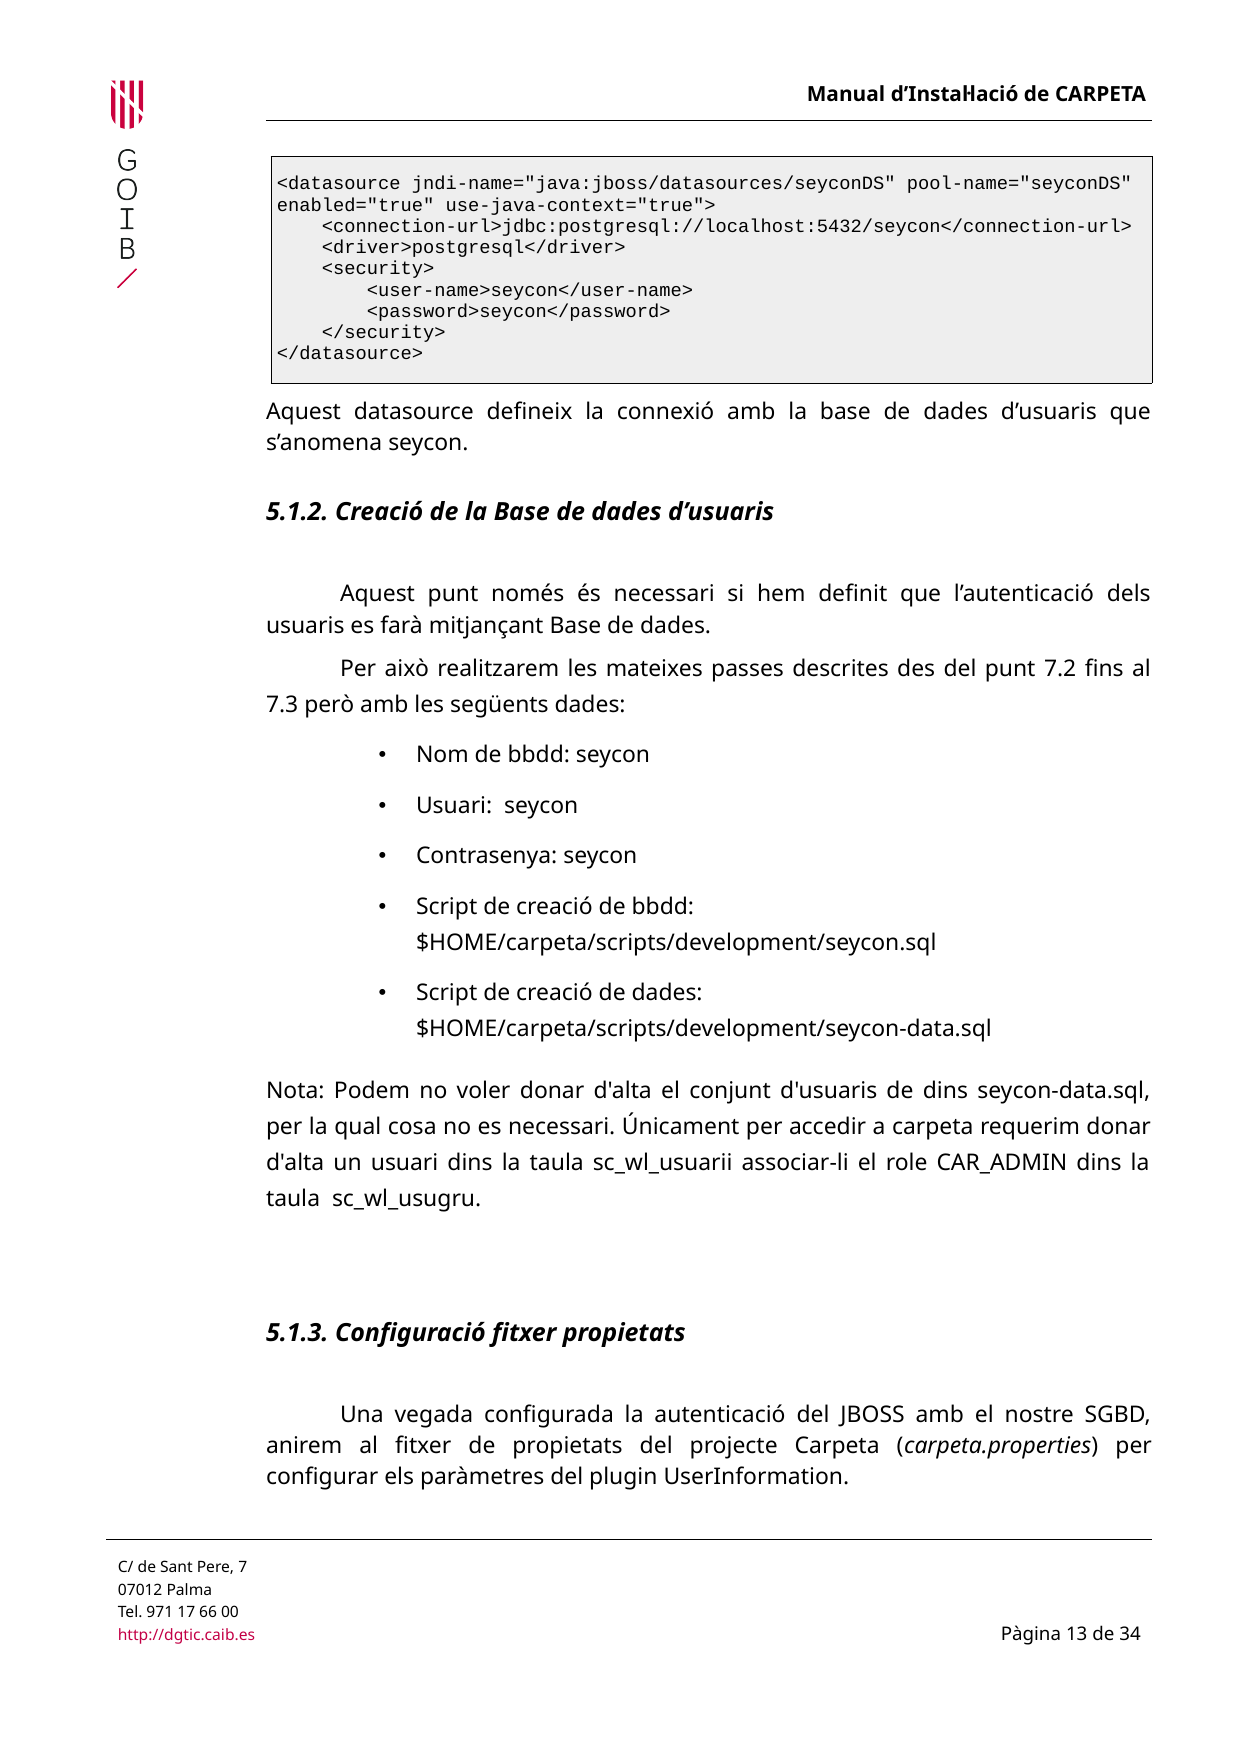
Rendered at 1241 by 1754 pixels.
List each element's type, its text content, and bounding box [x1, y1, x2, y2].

picture [82, 57, 172, 319]
list Usuari: seycon [378, 788, 1152, 820]
list Script de creació de dades: $HOME/carpeta/scripts/development/seycon-data.sql [378, 976, 1152, 1043]
list Nom de bbdd: seycon [378, 738, 1152, 769]
text Aquest datasource defineix la connexió amb la base de dades d’usuaris que s’anomena seycon. [266, 395, 1152, 457]
text Aquest punt només és necessari si hem definit que l’autenticació dels usuaris es farà mitjançant Base de dades. [266, 577, 1152, 640]
subtitle Configuració fitxer propietats [266, 1314, 1152, 1348]
list Script de creació de bbdd: $HOME/carpeta/scripts/development/seycon.sql [378, 889, 1152, 957]
list Contrasenya: seycon [378, 839, 1152, 870]
subtitle Creació de la Base de dades d’usuaris [266, 494, 1152, 528]
text Nota: Podem no voler donar d'alta el conjunt d'usuaris de dins seycon-data.sql, per la qual cosa no es necessari. Únicament per accedir a carpeta requerim donar d'alta un usuari dins la taula sc_wl_usuarii associar-li el role CAR_ADMIN dins la taula sc_wl_usugru. [266, 1074, 1152, 1213]
table_header <datasource jndi-name="java:jboss/datasources/seyconDS" pool-name="seyconDS" enabled="true" use-java-context="true"> <connection-url>jdbc:postgresql://localhost:5432/seycon</connection-url> <driver>postgresql</driver> <security> <user-name>seycon</user-name> <password>seycon</password> </security> </datasource> [272, 157, 1152, 383]
text Per això realitzarem les mateixes passes descrites des del punt 7.2 fins al 7.3 però amb les següents dades: [266, 652, 1152, 719]
text Una vegada configurada la autenticació del JBOSS amb el nostre SGBD, anirem al fitxer de propietats del projecte Carpeta (carpeta.properties) per configurar els paràmetres del plugin UserInformation. [266, 1398, 1152, 1491]
